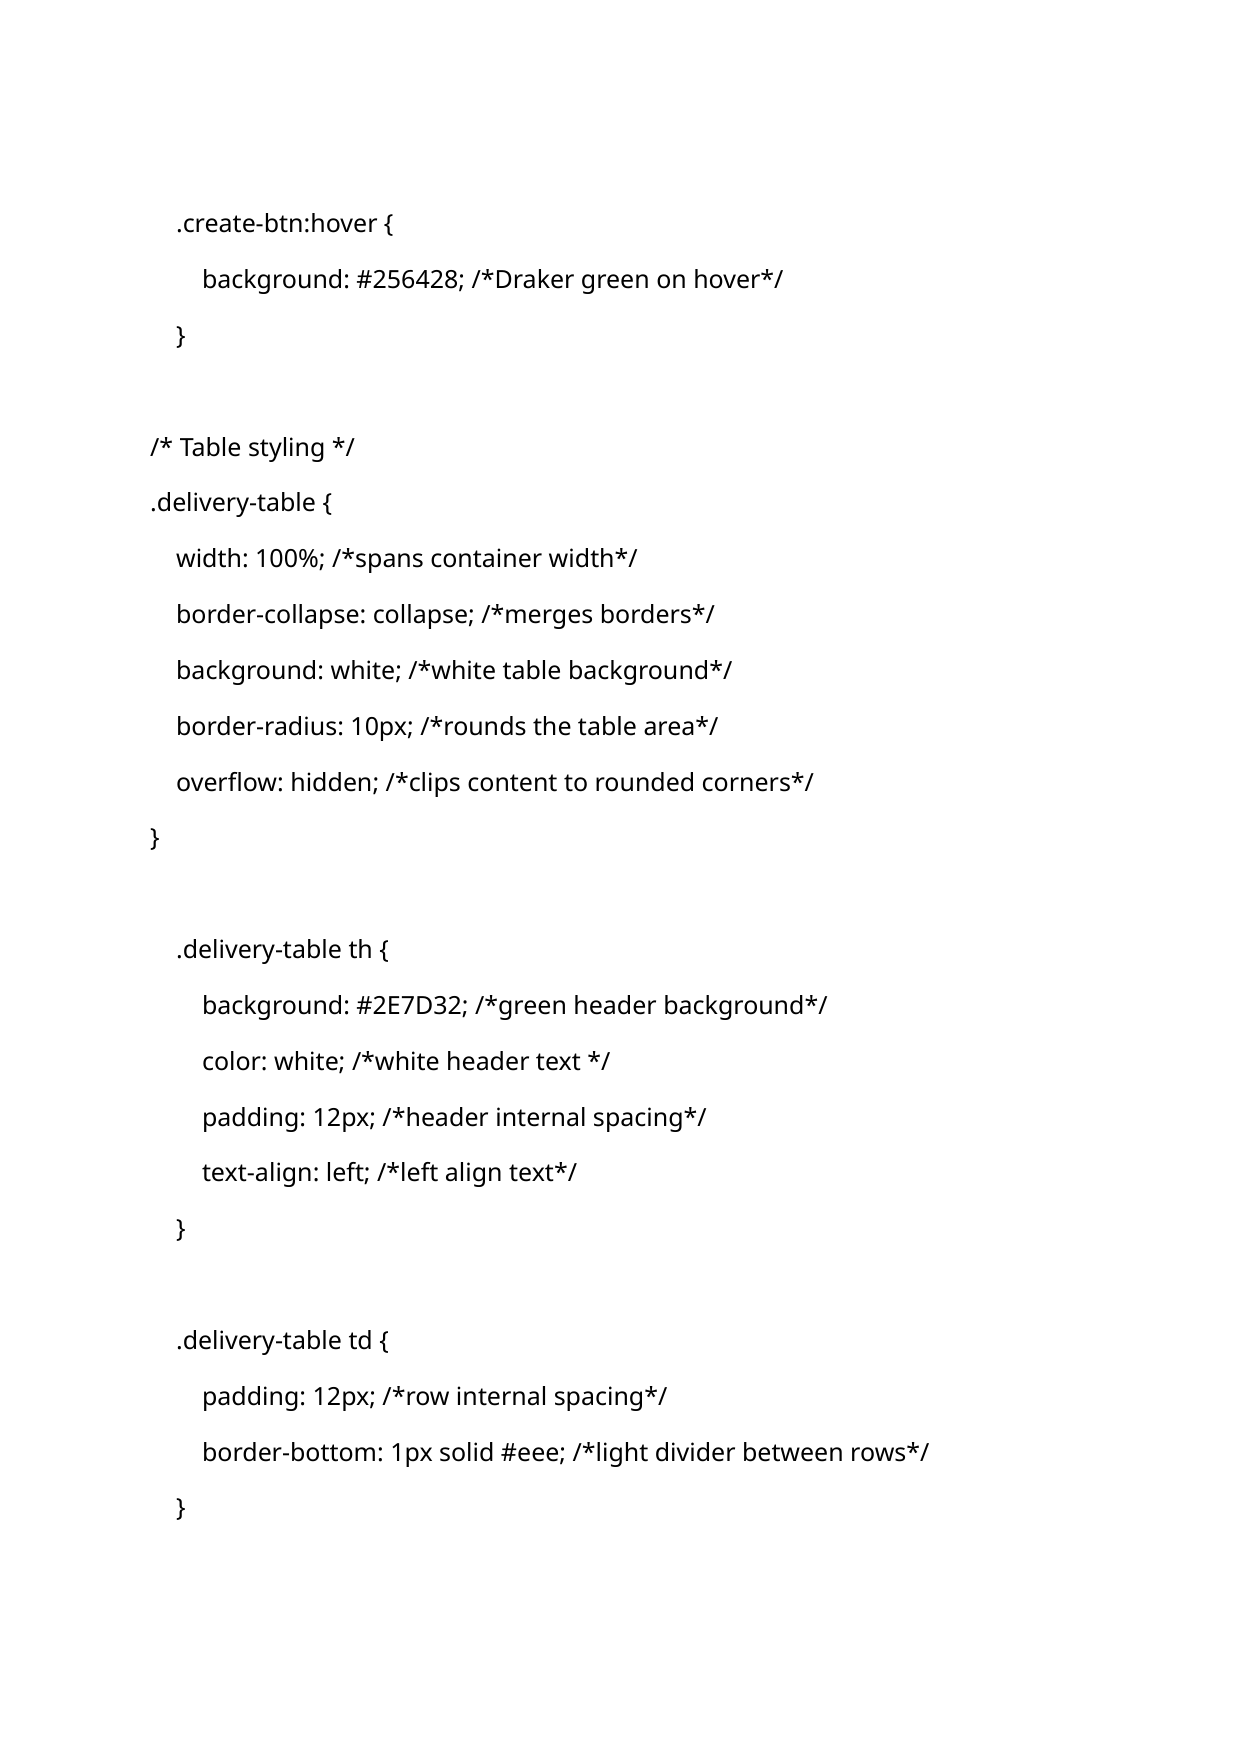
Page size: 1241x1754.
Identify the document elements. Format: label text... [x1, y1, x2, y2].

text .delivery-table th { [150, 932, 1090, 966]
text .delivery-table { [150, 485, 1090, 519]
text background: white; /*white table background*/ [150, 652, 1090, 687]
text } [150, 1211, 1090, 1245]
text } [150, 1490, 1090, 1524]
text text-align: left; /*left align text*/ [150, 1155, 1090, 1189]
text border-bottom: 1px solid #eee; /*light divider between rows*/ [150, 1434, 1090, 1468]
text overflow: hidden; /*clips content to rounded corners*/ [150, 764, 1090, 798]
text border-radius: 10px; /*rounds the table area*/ [150, 708, 1090, 742]
text } [150, 317, 1090, 352]
text } [150, 820, 1090, 854]
text padding: 12px; /*header internal spacing*/ [150, 1099, 1090, 1133]
text background: #256428; /*Draker green on hover*/ [150, 262, 1090, 296]
text .delivery-table td { [150, 1322, 1090, 1357]
text color: white; /*white header text */ [150, 1043, 1090, 1077]
text padding: 12px; /*row internal spacing*/ [150, 1378, 1090, 1412]
text background: #2E7D32; /*green header background*/ [150, 987, 1090, 1022]
text .create-btn:hover { [150, 206, 1090, 240]
text /* Table styling */ [150, 429, 1090, 463]
text border-collapse: collapse; /*merges borders*/ [150, 597, 1090, 631]
text width: 100%; /*spans container width*/ [150, 541, 1090, 575]
